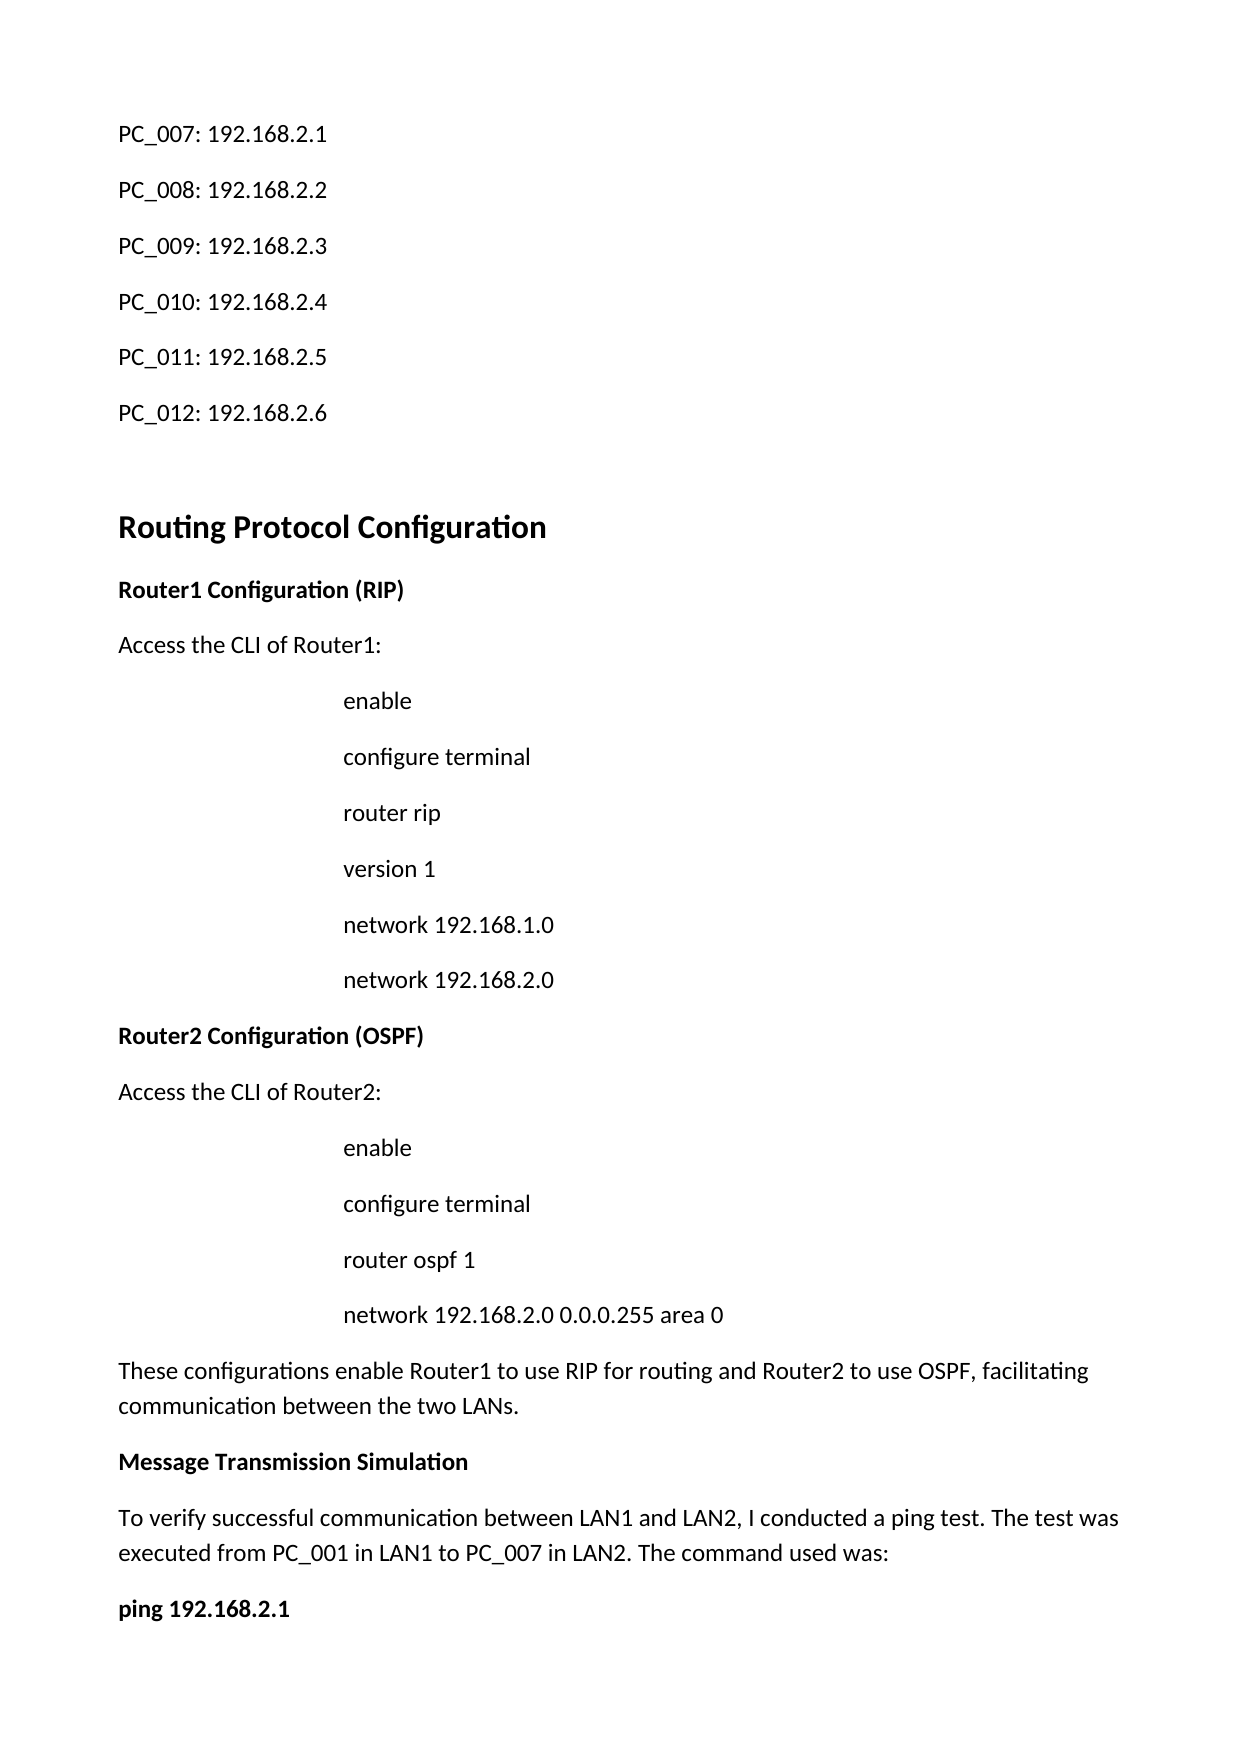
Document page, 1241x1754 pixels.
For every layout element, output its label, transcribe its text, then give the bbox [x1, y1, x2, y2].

text enable [343, 685, 1122, 716]
text PC_012: 192.168.2.6 [118, 397, 1122, 428]
text router ospf 1 [343, 1244, 1122, 1274]
text PC_009: 192.168.2.3 [118, 230, 1122, 260]
text PC_007: 192.168.2.1 [118, 118, 1122, 149]
text enable [343, 1132, 1122, 1163]
text PC_010: 192.168.2.4 [118, 286, 1122, 316]
text Router1 Configuration (RIP) [118, 574, 1122, 604]
text version 1 [343, 853, 1122, 883]
text Access the CLI of Router1: [118, 629, 1122, 660]
text Access the CLI of Router2: [118, 1076, 1122, 1107]
text PC_008: 192.168.2.2 [118, 174, 1122, 204]
text network 192.168.1.0 [343, 909, 1122, 939]
text configure terminal [343, 1188, 1122, 1218]
text configure terminal [343, 741, 1122, 772]
text To verify successful communication between LAN1 and LAN2, I conducted a ping test. The test was executed from PC_001 in LAN1 to PC_007 in LAN2. The command used was: [118, 1502, 1122, 1568]
text ping 192.168.2.1 [118, 1593, 1122, 1623]
text network 192.168.2.0 0.0.0.255 area 0 [343, 1299, 1122, 1330]
text PC_011: 192.168.2.5 [118, 341, 1122, 372]
text Message Transmission Simulation [118, 1446, 1122, 1477]
text Router2 Configuration (OSPF) [118, 1020, 1122, 1051]
text network 192.168.2.0 [343, 964, 1122, 995]
text router rip [343, 797, 1122, 828]
text These configurations enable Router1 to use RIP for routing and Router2 to use OSPF, facilitating communication between the two LANs. [118, 1355, 1122, 1421]
text Routing Protocol Configuration [118, 506, 1122, 547]
